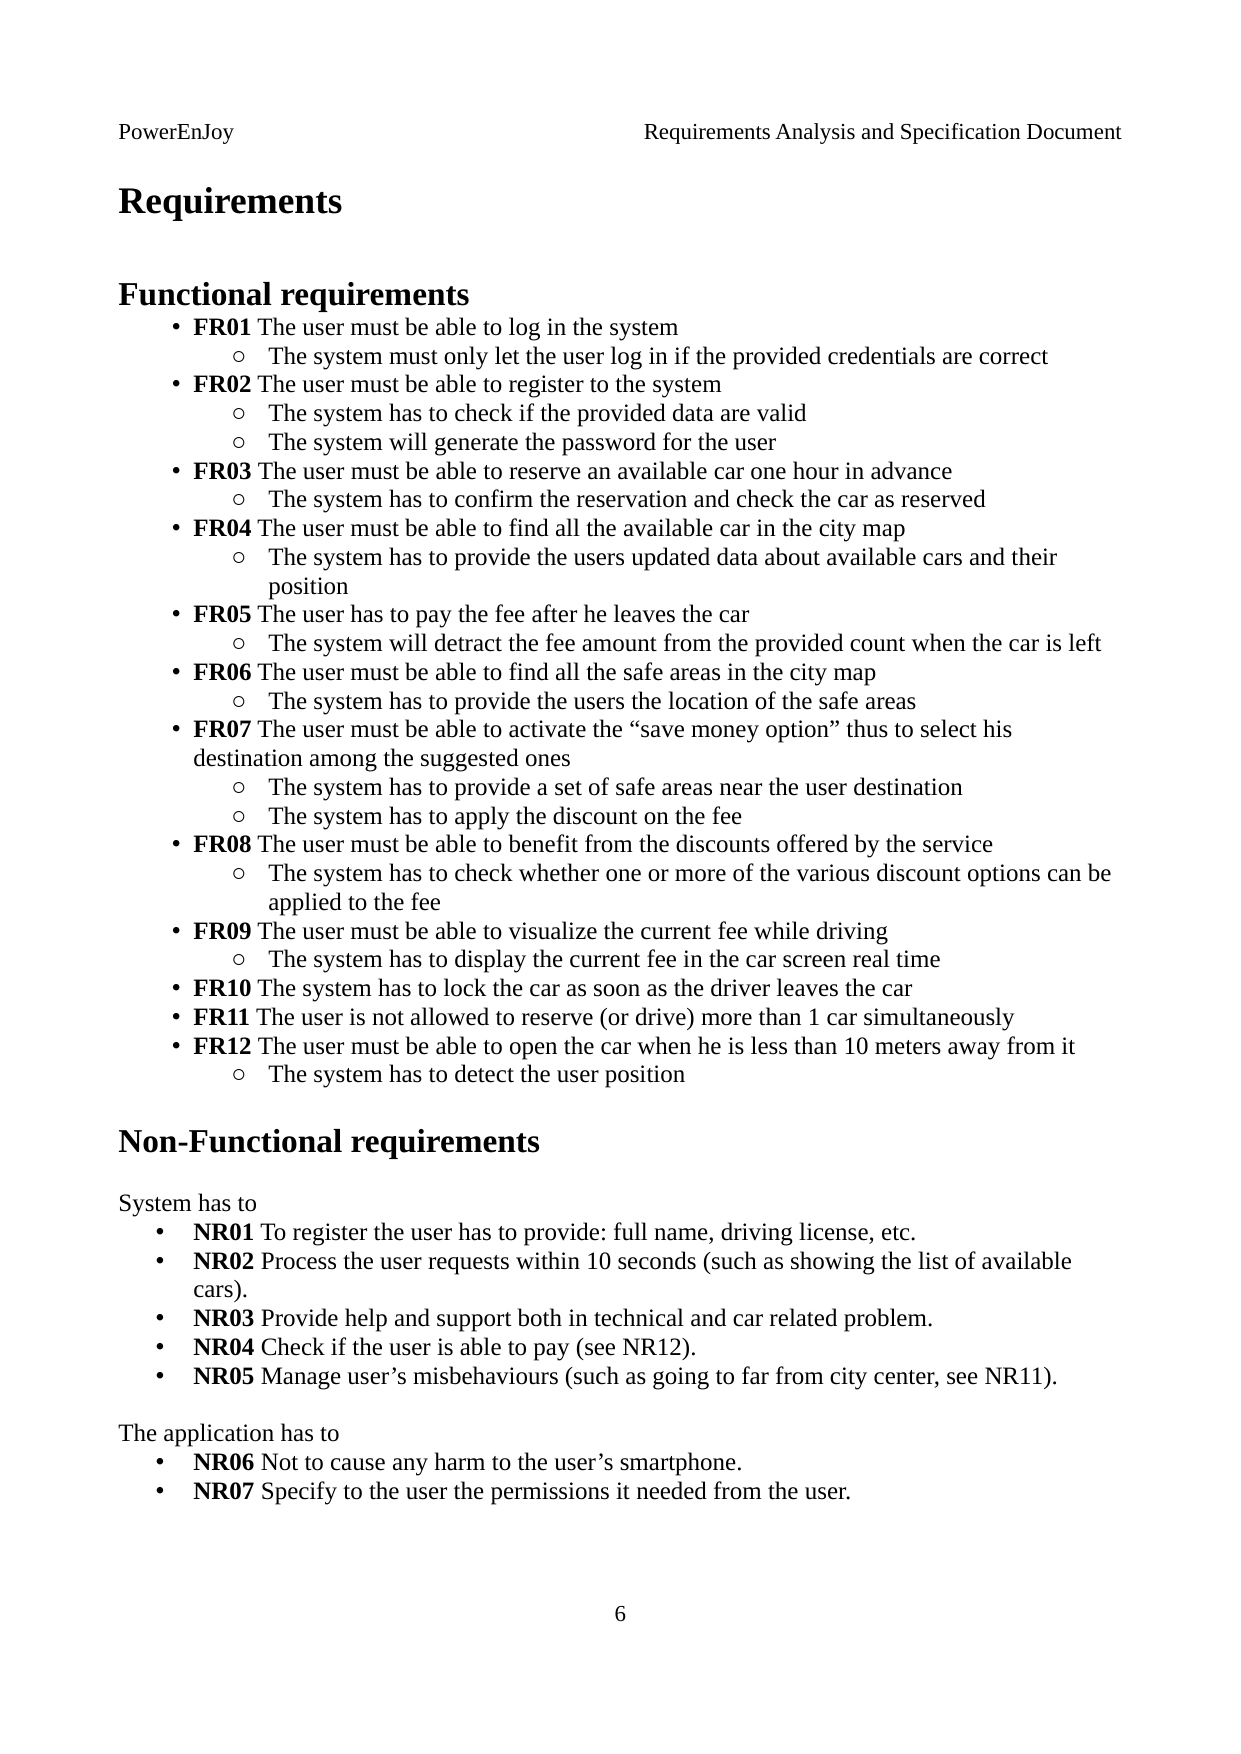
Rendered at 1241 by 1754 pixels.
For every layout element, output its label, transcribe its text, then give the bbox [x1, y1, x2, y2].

list FR09 The user must be able to visualize the current fee while driving [172, 916, 1122, 944]
list The system has to detect the user position [231, 1059, 1122, 1088]
list FR11 The user is not allowed to reserve (or drive) more than 1 car simultaneously [172, 1002, 1122, 1031]
list The system has to apply the discount on the fee [231, 801, 1122, 829]
list FR03 The user must be able to reserve an available car one hour in advance [172, 456, 1122, 484]
list FR01 The user must be able to log in the system [172, 312, 1122, 341]
subtitle Non-Functional requirements [118, 1121, 1122, 1159]
list FR07 The user must be able to activate the “save money option” thus to select his destination among the suggested ones [172, 714, 1122, 772]
list FR06 The user must be able to find all the safe areas in the city map [172, 657, 1122, 686]
list FR10 The system has to lock the car as soon as the driver leaves the car [172, 973, 1122, 1002]
list The system will generate the password for the user [231, 427, 1122, 456]
list FR12 The user must be able to open the car when he is less than 10 meters away from it [172, 1031, 1122, 1059]
list NR02 Process the user requests within 10 seconds (such as showing the list of available cars). [156, 1246, 1122, 1303]
list FR08 The user must be able to benefit from the discounts offered by the service [172, 829, 1122, 858]
list FR05 The user has to pay the fee after he leaves the car [172, 599, 1122, 628]
list NR07 Specify to the user the permissions it needed from the user. [156, 1476, 1122, 1504]
list FR02 The user must be able to register to the system [172, 369, 1122, 398]
list The system must only let the user log in if the provided credentials are correct [231, 341, 1122, 369]
text The application has to [118, 1418, 1122, 1447]
list FR04 The user must be able to find all the available car in the city map [172, 513, 1122, 542]
list The system has to check if the provided data are valid [231, 398, 1122, 427]
list NR04 Check if the user is able to pay (see NR12). [156, 1332, 1122, 1361]
list The system has to provide the users the location of the safe areas [231, 686, 1122, 714]
list The system has to display the current fee in the car screen real time [231, 944, 1122, 973]
list NR05 Manage user’s misbehaviours (such as going to far from city center, see NR11). [156, 1361, 1122, 1389]
list NR03 Provide help and support both in technical and car related problem. [156, 1303, 1122, 1332]
list NR06 Not to cause any harm to the user’s smartphone. [156, 1447, 1122, 1476]
list The system will detract the fee amount from the provided count when the car is left [231, 628, 1122, 657]
list The system has to provide the users updated data about available cars and their position [231, 542, 1122, 599]
list The system has to confirm the reservation and check the car as reserved [231, 484, 1122, 513]
list The system has to provide a set of safe areas near the user destination [231, 772, 1122, 801]
subtitle Requirements [118, 178, 1122, 222]
list The system has to check whether one or more of the various discount options can be applied to the fee [231, 858, 1122, 916]
subtitle Functional requirements [118, 274, 1122, 312]
text System has to [118, 1188, 1122, 1217]
list NR01 To register the user has to provide: full name, driving license, etc. [156, 1217, 1122, 1246]
